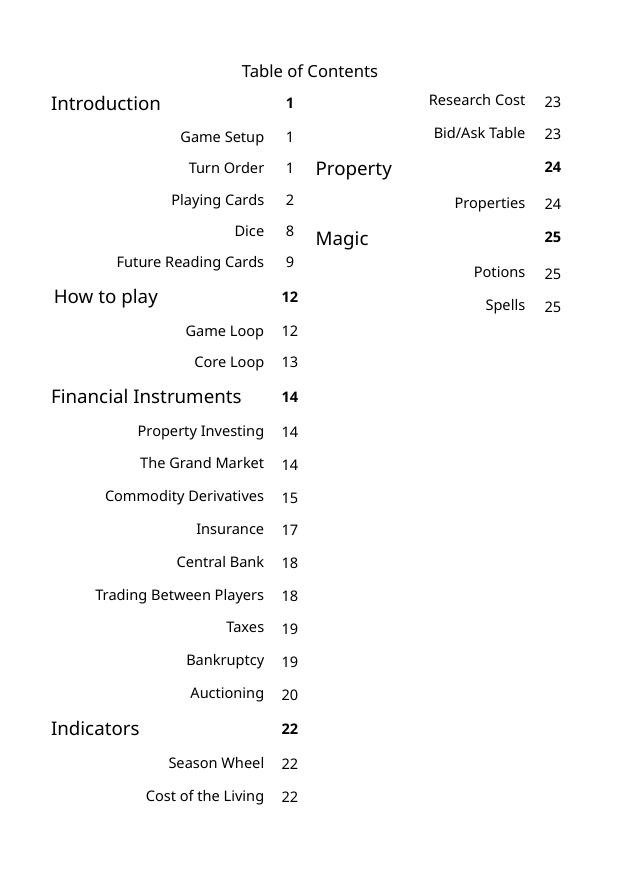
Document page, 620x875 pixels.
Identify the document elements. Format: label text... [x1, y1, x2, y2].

table_cell Playing Cards [45, 184, 270, 215]
table_cell 22 [270, 747, 310, 780]
table_cell 24 [531, 187, 574, 219]
table_cell How to play [45, 278, 270, 315]
table_cell 25 [531, 289, 574, 322]
table_cell Auctioning [45, 677, 270, 710]
table_cell 25 [531, 220, 574, 257]
table_header Introduction [45, 84, 270, 121]
table_cell 8 [270, 215, 310, 247]
table_cell Commodity Derivatives [45, 480, 270, 513]
table_cell Magic [310, 220, 531, 257]
table_header 23 [531, 84, 574, 117]
table_cell 12 [270, 315, 310, 346]
table_cell 22 [270, 710, 310, 747]
table_cell 24 [531, 150, 574, 187]
table_cell Game Loop [45, 315, 270, 346]
table_cell Bid/Ask Table [310, 117, 531, 150]
table_cell 25 [531, 257, 574, 289]
table_cell 9 [270, 247, 310, 278]
table_cell 19 [270, 644, 310, 677]
table_cell Insurance [45, 513, 270, 546]
table_cell 22 [270, 780, 310, 801]
table_header 1 [270, 84, 310, 121]
table_cell Taxes [45, 611, 270, 644]
table_cell 1 [270, 121, 310, 152]
table_cell Core Loop [45, 346, 270, 378]
table_cell 1 [270, 153, 310, 184]
table_cell Future Reading Cards [45, 247, 270, 278]
table_cell Potions [310, 257, 531, 289]
table_cell Season Wheel [45, 747, 270, 780]
table_cell 14 [270, 415, 310, 447]
table_cell Cost of the Living [45, 780, 270, 801]
table_cell 18 [270, 546, 310, 579]
table_cell 18 [270, 579, 310, 611]
table_cell 2 [270, 184, 310, 215]
table_cell The Grand Market [45, 448, 270, 480]
table_cell 20 [270, 677, 310, 710]
table_cell 23 [531, 117, 574, 150]
table_cell 17 [270, 513, 310, 546]
table_cell Dice [45, 215, 270, 247]
table_cell 12 [270, 278, 310, 315]
table_cell 14 [270, 378, 310, 414]
table_cell Indicators [45, 710, 270, 747]
table_cell 15 [270, 480, 310, 513]
table_cell Trading Between Players [45, 579, 270, 611]
table_header Research Cost [310, 84, 531, 117]
table_cell Central Bank [45, 546, 270, 579]
table_cell Financial Instruments [45, 378, 270, 414]
table_cell 14 [270, 448, 310, 480]
table_cell 13 [270, 346, 310, 378]
table_cell 19 [270, 611, 310, 644]
table_cell Property Investing [45, 415, 270, 447]
table_cell Game Setup [45, 121, 270, 152]
table_cell Bankruptcy [45, 644, 270, 677]
text Table of Contents [45, 60, 574, 83]
table_header [310, 322, 574, 801]
table_cell Turn Order [45, 153, 270, 184]
table_cell Property [310, 150, 531, 187]
table_cell Spells [310, 289, 531, 322]
table_cell Properties [310, 187, 531, 219]
